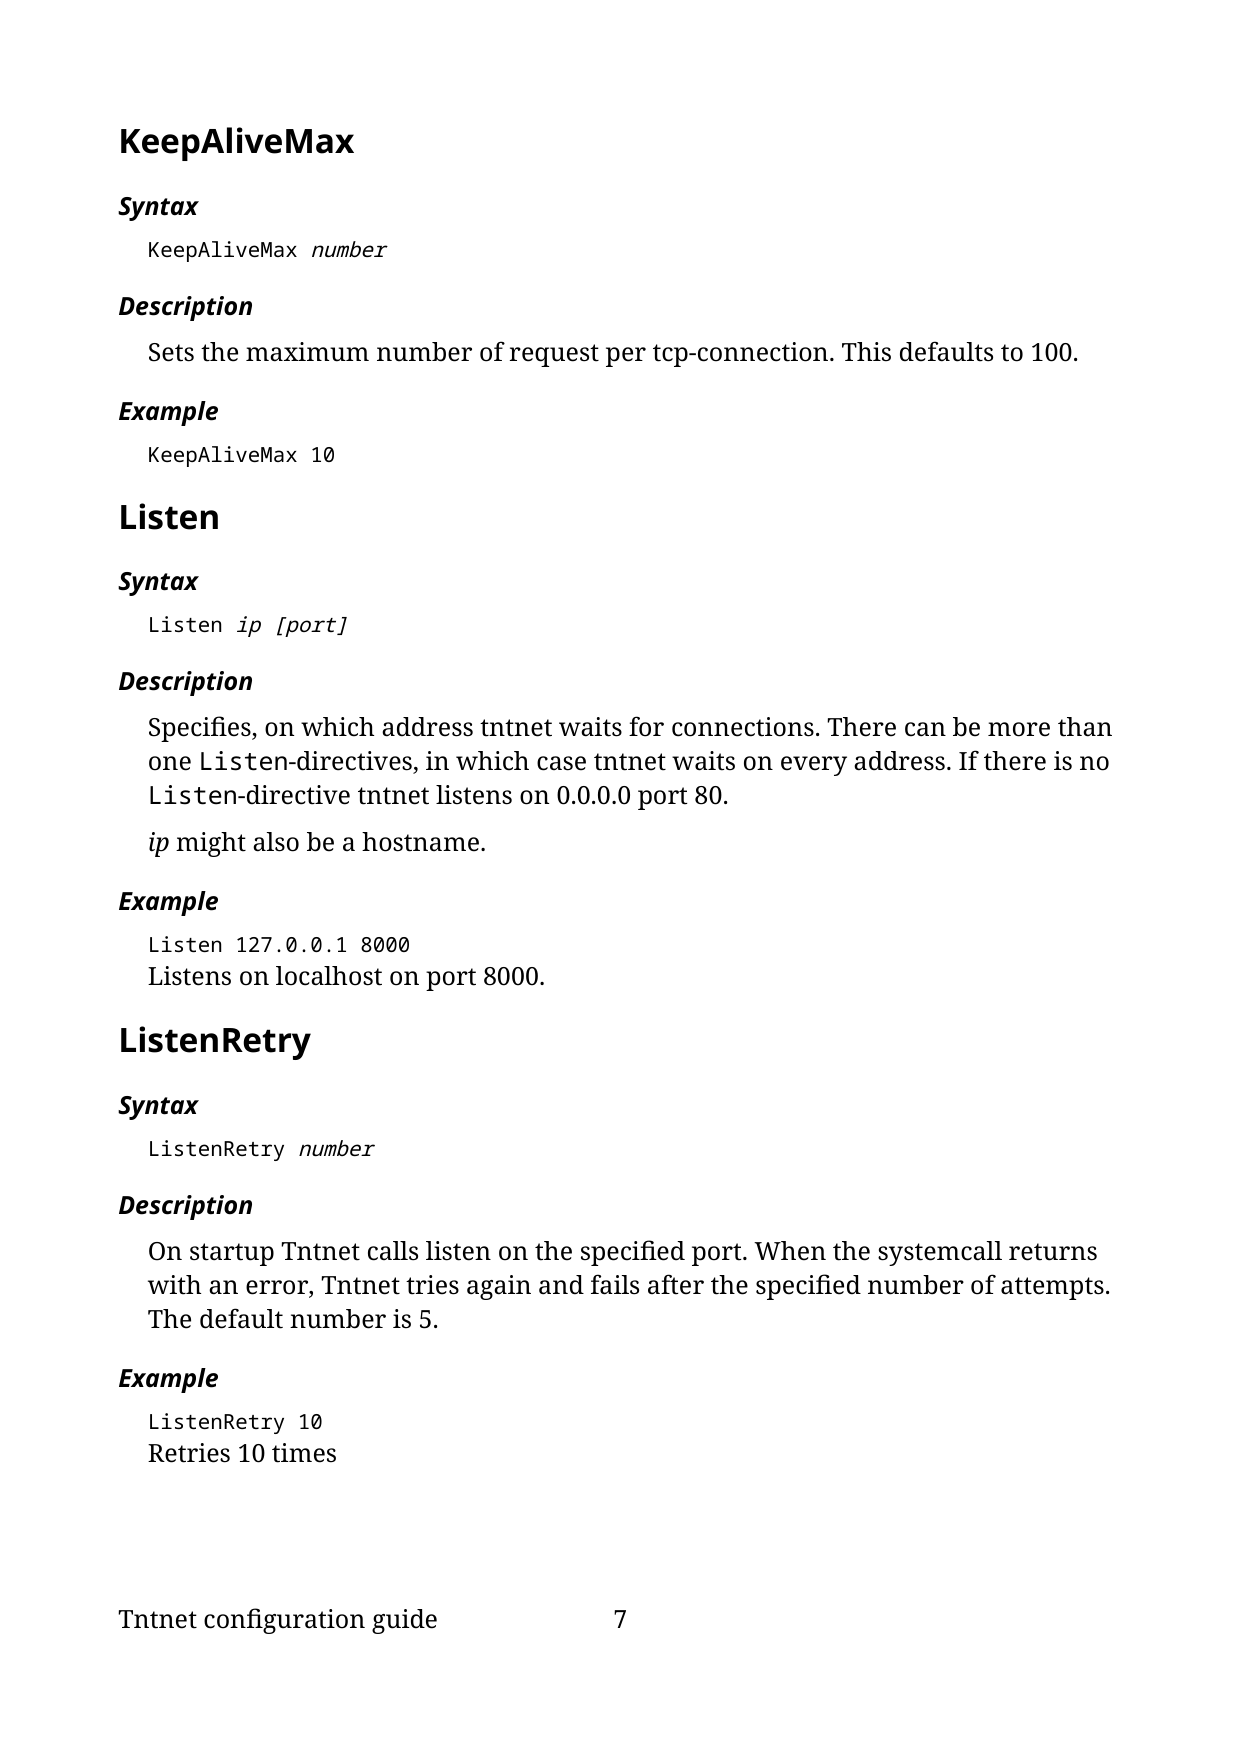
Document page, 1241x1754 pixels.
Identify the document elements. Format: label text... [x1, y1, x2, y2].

text ip might also be a hostname. [148, 824, 1122, 858]
subtitle Example [118, 394, 1122, 428]
subtitle KeepAliveMax [118, 118, 1122, 164]
text Listen ip [port] [148, 610, 1122, 639]
subtitle Example [118, 883, 1122, 917]
text Retries 10 times [148, 1435, 1122, 1469]
subtitle Description [118, 1187, 1122, 1221]
subtitle Description [118, 664, 1122, 698]
subtitle Example [118, 1361, 1122, 1394]
subtitle Syntax [118, 1088, 1122, 1122]
subtitle Syntax [118, 564, 1122, 598]
text Specifies, on which address tntnet waits for connections. There can be more than one Listen-directives, in which case tntnet waits on every address. If there is no Listen-directive tntnet listens on 0.0.0.0 port 80. [148, 710, 1122, 812]
subtitle Syntax [118, 189, 1122, 223]
text ListenRetry 10 [148, 1407, 1122, 1435]
text KeepAliveMax 10 [148, 440, 1122, 468]
text ListenRetry number [148, 1134, 1122, 1162]
text Listen 127.0.0.1 8000 [148, 930, 1122, 958]
text Listens on localhost on port 8000. [148, 958, 1122, 992]
text Sets the maximum number of request per tcp-connection. This defaults to 100. [148, 335, 1122, 369]
text KeepAliveMax number [148, 235, 1122, 263]
text On startup Tntnet calls listen on the specified port. When the systemcall returns with an error, Tntnet tries again and fails after the specified number of attempts. The default number is 5. [148, 1234, 1122, 1336]
subtitle Description [118, 288, 1122, 322]
subtitle Listen [118, 493, 1122, 539]
subtitle ListenRetry [118, 1017, 1122, 1063]
